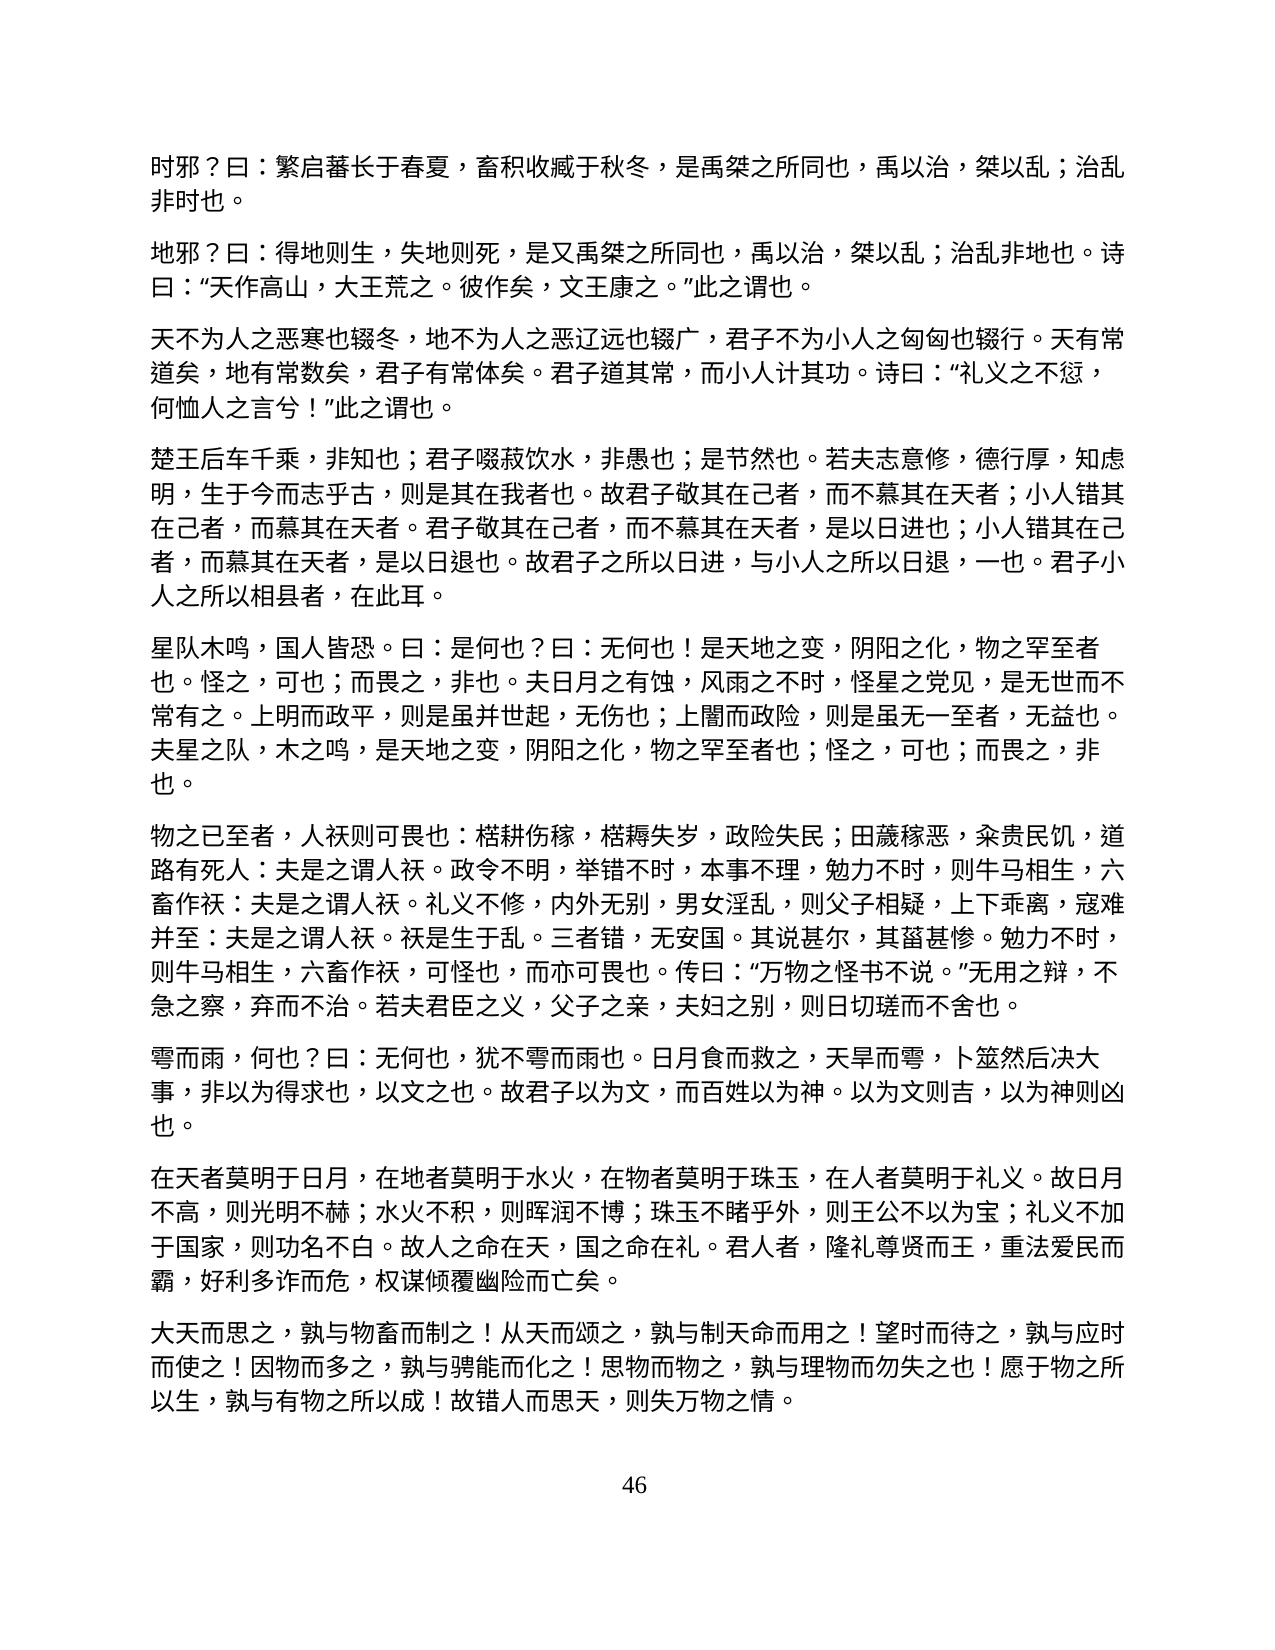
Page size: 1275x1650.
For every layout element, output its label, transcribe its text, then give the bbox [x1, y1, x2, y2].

text 在天者莫明于日月，在地者莫明于水火，在物者莫明于珠玉，在人者莫明于礼义。故日月不高，则光明不赫；水火不积，则晖润不博；珠玉不睹乎外，则王公不以为宝；礼义不加于国家，则功名不白。故人之命在天，国之命在礼。君人者，隆礼尊贤而王，重法爱民而霸，好利多诈而危，权谋倾覆幽险而亡矣。 [150, 1161, 1125, 1297]
text 天不为人之恶寒也辍冬，地不为人之恶辽远也辍广，君子不为小人之匈匈也辍行。天有常道矣，地有常数矣，君子有常体矣。君子道其常，而小人计其功。诗曰：“礼义之不愆，何恤人之言兮！”此之谓也。 [150, 322, 1125, 424]
text 雩而雨，何也？曰：无何也，犹不雩而雨也。日月食而救之，天旱而雩，卜筮然后决大事，非以为得求也，以文之也。故君子以为文，而百姓以为神。以为文则吉，以为神则凶也。 [150, 1041, 1125, 1143]
text 楚王后车千乘，非知也；君子啜菽饮水，非愚也；是节然也。若夫志意修，德行厚，知虑明，生于今而志乎古，则是其在我者也。故君子敬其在己者，而不慕其在天者；小人错其在己者，而慕其在天者。君子敬其在己者，而不慕其在天者，是以日进也；小人错其在己者，而慕其在天者，是以日退也。故君子之所以日进，与小人之所以日退，一也。君子小人之所以相县者，在此耳。 [150, 442, 1125, 612]
text 星队木鸣，国人皆恐。曰：是何也？曰：无何也！是天地之变，阴阳之化，物之罕至者也。怪之，可也；而畏之，非也。夫日月之有蚀，风雨之不时，怪星之党见，是无世而不常有之。上明而政平，则是虽并世起，无伤也；上闇而政险，则是虽无一至者，无益也。夫星之队，木之鸣，是天地之变，阴阳之化，物之罕至者也；怪之，可也；而畏之，非也。 [150, 630, 1125, 801]
text 地邪？曰：得地则生，失地则死，是又禹桀之所同也，禹以治，桀以乱；治乱非地也。诗曰：“天作高山，大王荒之。彼作矣，文王康之。”此之谓也。 [150, 236, 1125, 304]
text 时邪？曰：繁启蕃长于春夏，畜积收臧于秋冬，是禹桀之所同也，禹以治，桀以乱；治乱非时也。 [150, 150, 1125, 218]
text 物之已至者，人祆则可畏也：楛耕伤稼，楛耨失岁，政险失民；田薉稼恶，籴贵民饥，道路有死人：夫是之谓人祆。政令不明，举错不时，本事不理，勉力不时，则牛马相生，六畜作祆：夫是之谓人祆。礼义不修，内外无别，男女淫乱，则父子相疑，上下乖离，寇难并至：夫是之谓人祆。祆是生于乱。三者错，无安国。其说甚尔，其菑甚惨。勉力不时，则牛马相生，六畜作祆，可怪也，而亦可畏也。传曰：“万物之怪书不说。”无用之辩，不急之察，弃而不治。若夫君臣之义，父子之亲，夫妇之别，则日切瑳而不舍也。 [150, 819, 1125, 1023]
text 大天而思之，孰与物畜而制之！从天而颂之，孰与制天命而用之！望时而待之，孰与应时而使之！因物而多之，孰与骋能而化之！思物而物之，孰与理物而勿失之也！愿于物之所以生，孰与有物之所以成！故错人而思天，则失万物之情。 [150, 1315, 1125, 1417]
